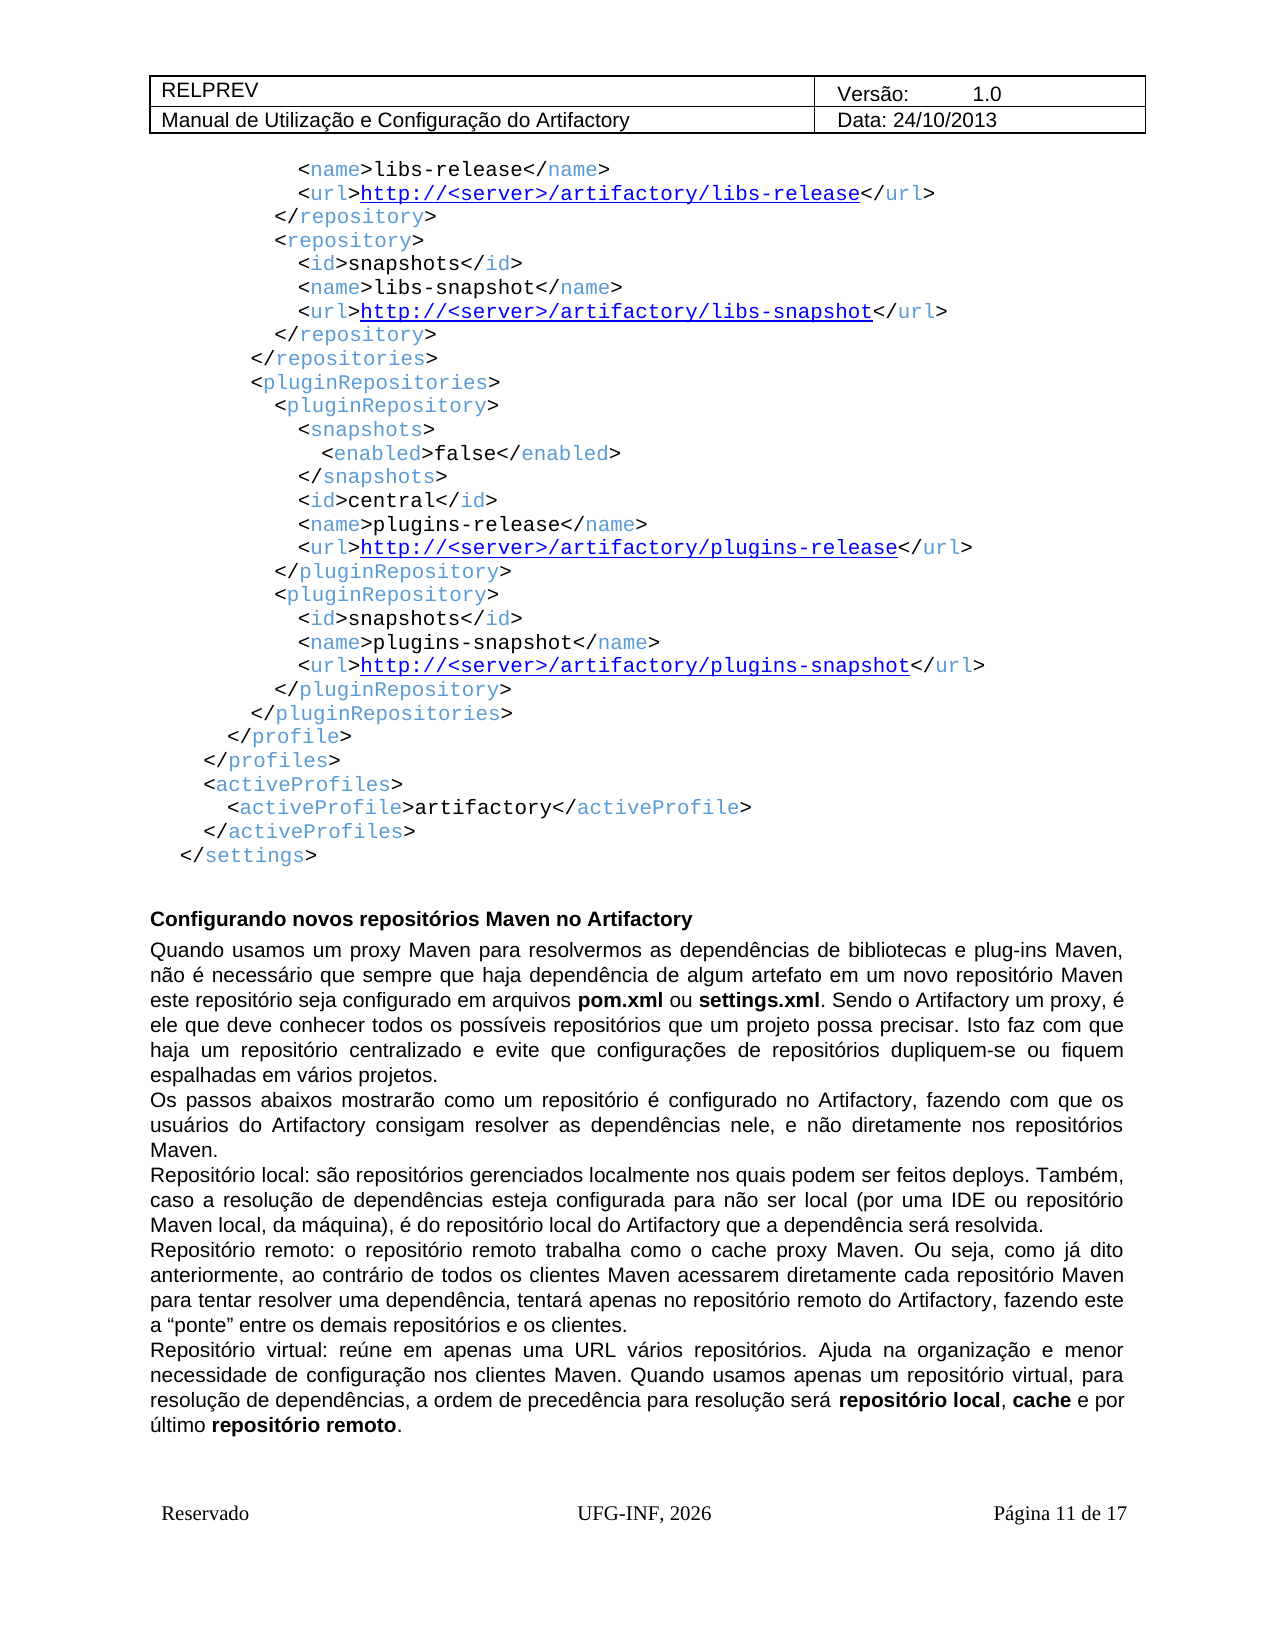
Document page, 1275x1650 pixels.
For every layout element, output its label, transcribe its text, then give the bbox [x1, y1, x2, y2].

list </snapshots> [298, 466, 1125, 490]
list </pluginRepositories> [250, 703, 1125, 726]
list <repository> [274, 230, 1125, 253]
list <url>http://<server>/artifactory/plugins-release</url> [298, 537, 1125, 561]
list <id>central</id> [298, 490, 1125, 513]
text Repositório remoto: o repositório remoto trabalha como o cache proxy Maven. Ou seja, como já dito anteriormente, ao contrário de todos os clientes Maven acessarem diretamente cada repositório Maven para tentar resolver uma dependência, tentará apenas no repositório remoto do Artifactory, fazendo este a “ponte” entre os demais repositórios e os clientes. [150, 1237, 1125, 1337]
subtitle Configurando novos repositórios Maven no Artifactory [150, 906, 1125, 931]
list <url>http://<server>/artifactory/libs-snapshot</url> [298, 301, 1125, 324]
list </pluginRepository> [274, 561, 1125, 584]
list <name>plugins-snapshot</name> [298, 632, 1125, 655]
list <name>plugins-release</name> [298, 513, 1125, 537]
list </profile> [227, 726, 1125, 750]
list <id>snapshots</id> [298, 253, 1125, 277]
list <name>libs-release</name> [298, 159, 1125, 182]
list <url>http://<server>/artifactory/libs-release</url> [298, 182, 1125, 206]
list <pluginRepository> [274, 584, 1125, 608]
list </repository> [274, 324, 1125, 348]
list </activeProfiles> [203, 821, 1125, 844]
list </pluginRepository> [274, 679, 1125, 703]
text Repositório local: são repositórios gerenciados localmente nos quais podem ser feitos deploys. Também, caso a resolução de dependências esteja configurada para não ser local (por uma IDE ou repositório Maven local, da máquina), é do repositório local do Artifactory que a dependência será resolvida. [150, 1162, 1125, 1237]
list <snapshots> [298, 419, 1125, 443]
list <pluginRepository> [274, 395, 1125, 419]
list </repositories> [250, 348, 1125, 372]
list <activeProfile>artifactory</activeProfile> [227, 797, 1125, 821]
list <enabled>false</enabled> [321, 443, 1125, 466]
text Repositório virtual: reúne em apenas uma URL vários repositórios. Ajuda na organização e menor necessidade de configuração nos clientes Maven. Quando usamos apenas um repositório virtual, para resolução de dependências, a ordem de precedência para resolução será repositório local, cache e por último repositório remoto. [150, 1337, 1125, 1437]
list <activeProfiles> [203, 774, 1125, 797]
list <id>snapshots</id> [298, 608, 1125, 632]
list </settings> [179, 844, 1125, 868]
list <pluginRepositories> [250, 372, 1125, 395]
list <url>http://<server>/artifactory/plugins-snapshot</url> [298, 655, 1125, 679]
list </profiles> [203, 750, 1125, 774]
text Quando usamos um proxy Maven para resolvermos as dependências de bibliotecas e plug-ins Maven, não é necessário que sempre que haja dependência de algum artefato em um novo repositório Maven este repositório seja configurado em arquivos pom.xml ou settings.xml. Sendo o Artifactory um proxy, é ele que deve conhecer todos os possíveis repositórios que um projeto possa precisar. Isto faz com que haja um repositório centralizado e evite que configurações de repositórios dupliquem-se ou fiquem espalhadas em vários projetos. [150, 937, 1125, 1087]
text Os passos abaixos mostrarão como um repositório é configurado no Artifactory, fazendo com que os usuários do Artifactory consigam resolver as dependências nele, e não diretamente nos repositórios Maven. [150, 1087, 1125, 1162]
list <name>libs-snapshot</name> [298, 277, 1125, 301]
list </repository> [274, 206, 1125, 230]
